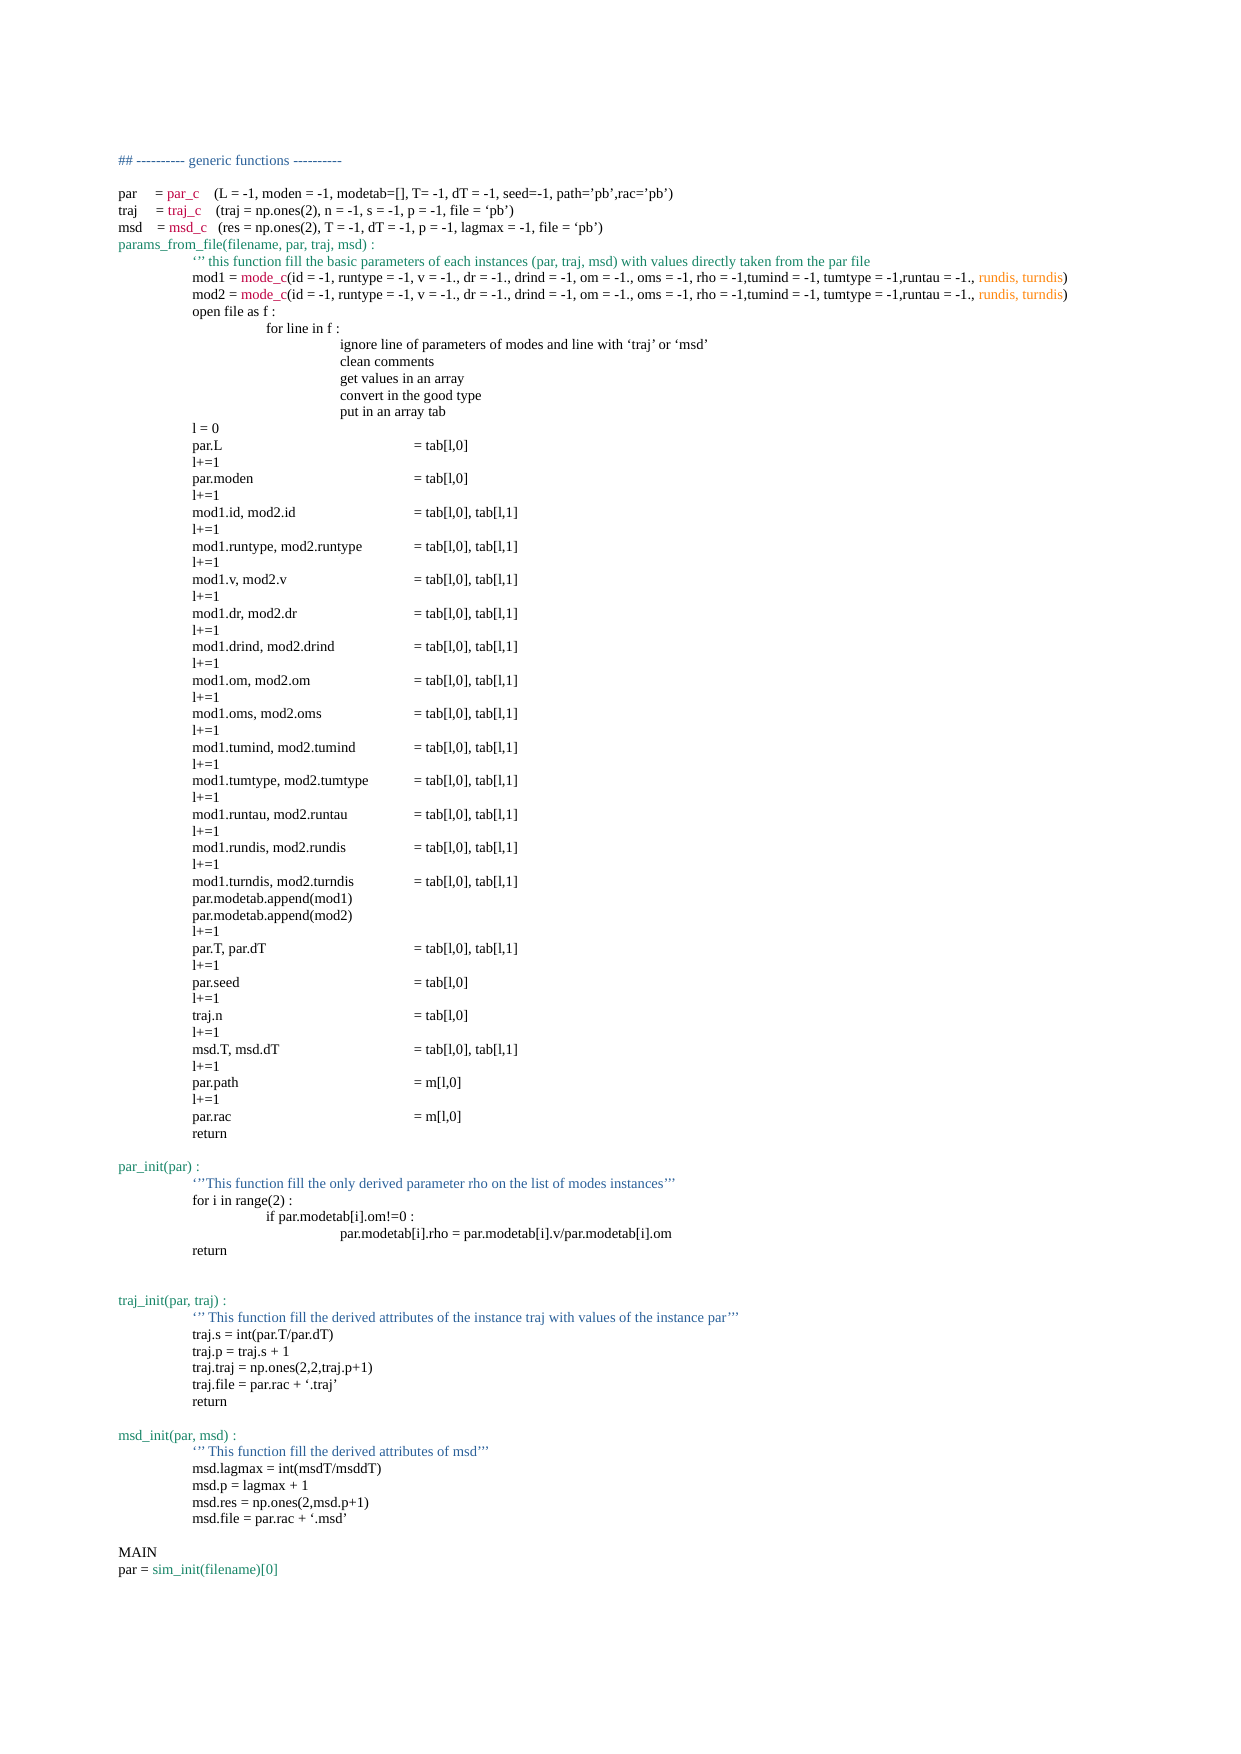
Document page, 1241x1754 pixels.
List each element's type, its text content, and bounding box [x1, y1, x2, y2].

text l+=1 [118, 521, 1122, 537]
text par.path = m[l,0] [118, 1074, 1122, 1091]
text l+=1 [118, 1024, 1122, 1041]
text mod1.drind, mod2.drind = tab[l,0], tab[l,1] [118, 638, 1122, 655]
text mod1.id, mod2.id = tab[l,0], tab[l,1] [118, 504, 1122, 521]
text params_from_file(filename, par, traj, msd) : [118, 236, 1122, 252]
text mod1 = mode_c(id = -1, runtype = -1, v = -1., dr = -1., drind = -1, om = -1., oms = -1, rho = -1,tumind = -1, tumtype = -1,runtau = -1., rundis, turndis) [118, 269, 1122, 286]
text ignore line of parameters of modes and line with ‘traj’ or ‘msd’ [118, 336, 1122, 353]
text put in an array tab [118, 403, 1122, 420]
text msd_init(par, msd) : [118, 1426, 1122, 1443]
text mod1.v, mod2.v = tab[l,0], tab[l,1] [118, 571, 1122, 588]
text ‘’’ This function fill the derived attributes of msd’’’ [118, 1443, 1122, 1460]
text ‘’’This function fill the only derived parameter rho on the list of modes instances’’’ [118, 1175, 1122, 1191]
text par.modetab.append(mod1) [118, 889, 1122, 906]
text par.modetab[i].rho = par.modetab[i].v/par.modetab[i].om [118, 1225, 1122, 1242]
text for line in f : [118, 319, 1122, 336]
text traj.p = traj.s + 1 [118, 1342, 1122, 1359]
text msd.p = lagmax + 1 [118, 1477, 1122, 1493]
text ‘’’ This function fill the derived attributes of the instance traj with values of the instance par’’’ [118, 1309, 1122, 1326]
text par.seed = tab[l,0] [118, 973, 1122, 990]
text l+=1 [118, 755, 1122, 772]
text mod1.rundis, mod2.rundis = tab[l,0], tab[l,1] [118, 839, 1122, 856]
text l+=1 [118, 923, 1122, 940]
text par.T, par.dT = tab[l,0], tab[l,1] [118, 940, 1122, 957]
text l+=1 [118, 588, 1122, 604]
text l+=1 [118, 1091, 1122, 1108]
text par = par_c (L = -1, moden = -1, modetab=[], T= -1, dT = -1, seed=-1, path=’pb’,rac=’pb’) [118, 185, 1122, 202]
text msd.res = np.ones(2,msd.p+1) [118, 1493, 1122, 1510]
text mod1.runtype, mod2.runtype = tab[l,0], tab[l,1] [118, 537, 1122, 554]
text return [118, 1124, 1122, 1141]
text clean comments [118, 353, 1122, 370]
text l+=1 [118, 722, 1122, 739]
text for i in range(2) : [118, 1191, 1122, 1208]
text l+=1 [118, 789, 1122, 806]
text l = 0 [118, 420, 1122, 437]
text traj.s = int(par.T/par.dT) [118, 1326, 1122, 1342]
text if par.modetab[i].om!=0 : [118, 1208, 1122, 1225]
text msd.T, msd.dT = tab[l,0], tab[l,1] [118, 1041, 1122, 1057]
text l+=1 [118, 554, 1122, 571]
text par.L = tab[l,0] [118, 437, 1122, 453]
text msd.file = par.rac + ‘.msd’ [118, 1510, 1122, 1527]
text ## ---------- generic functions ---------- [118, 152, 1122, 168]
text l+=1 [118, 1057, 1122, 1074]
text mod1.tumind, mod2.tumind = tab[l,0], tab[l,1] [118, 739, 1122, 755]
text mod1.runtau, mod2.runtau = tab[l,0], tab[l,1] [118, 806, 1122, 822]
text mod1.oms, mod2.oms = tab[l,0], tab[l,1] [118, 705, 1122, 722]
text l+=1 [118, 453, 1122, 470]
text convert in the good type [118, 386, 1122, 403]
text traj.traj = np.ones(2,2,traj.p+1) [118, 1359, 1122, 1376]
text l+=1 [118, 655, 1122, 672]
text l+=1 [118, 621, 1122, 638]
text mod1.turndis, mod2.turndis = tab[l,0], tab[l,1] [118, 873, 1122, 889]
text traj.file = par.rac + ‘.traj’ [118, 1376, 1122, 1393]
text l+=1 [118, 487, 1122, 504]
text msd = msd_c (res = np.ones(2), T = -1, dT = -1, p = -1, lagmax = -1, file = ‘pb’) [118, 219, 1122, 236]
text l+=1 [118, 856, 1122, 873]
text par_init(par) : [118, 1158, 1122, 1175]
text par = sim_init(filename)[0] [118, 1560, 1122, 1577]
text return [118, 1242, 1122, 1258]
text MAIN [118, 1544, 1122, 1560]
text par.modetab.append(mod2) [118, 906, 1122, 923]
text ‘’’ this function fill the basic parameters of each instances (par, traj, msd) with values directly taken from the par file [118, 252, 1122, 269]
text par.rac = m[l,0] [118, 1108, 1122, 1124]
text l+=1 [118, 822, 1122, 839]
text traj_init(par, traj) : [118, 1292, 1122, 1309]
text msd.lagmax = int(msdT/msddT) [118, 1460, 1122, 1477]
text return [118, 1393, 1122, 1409]
text l+=1 [118, 990, 1122, 1007]
text mod1.dr, mod2.dr = tab[l,0], tab[l,1] [118, 604, 1122, 621]
text mod1.tumtype, mod2.tumtype = tab[l,0], tab[l,1] [118, 772, 1122, 789]
text mod2 = mode_c(id = -1, runtype = -1, v = -1., dr = -1., drind = -1, om = -1., oms = -1, rho = -1,tumind = -1, tumtype = -1,runtau = -1., rundis, turndis) [118, 286, 1122, 303]
text get values in an array [118, 370, 1122, 386]
text mod1.om, mod2.om = tab[l,0], tab[l,1] [118, 672, 1122, 688]
text open file as f : [118, 303, 1122, 319]
text traj.n = tab[l,0] [118, 1007, 1122, 1024]
text par.moden = tab[l,0] [118, 470, 1122, 487]
text traj = traj_c (traj = np.ones(2), n = -1, s = -1, p = -1, file = ‘pb’) [118, 202, 1122, 219]
text l+=1 [118, 688, 1122, 705]
text l+=1 [118, 957, 1122, 973]
